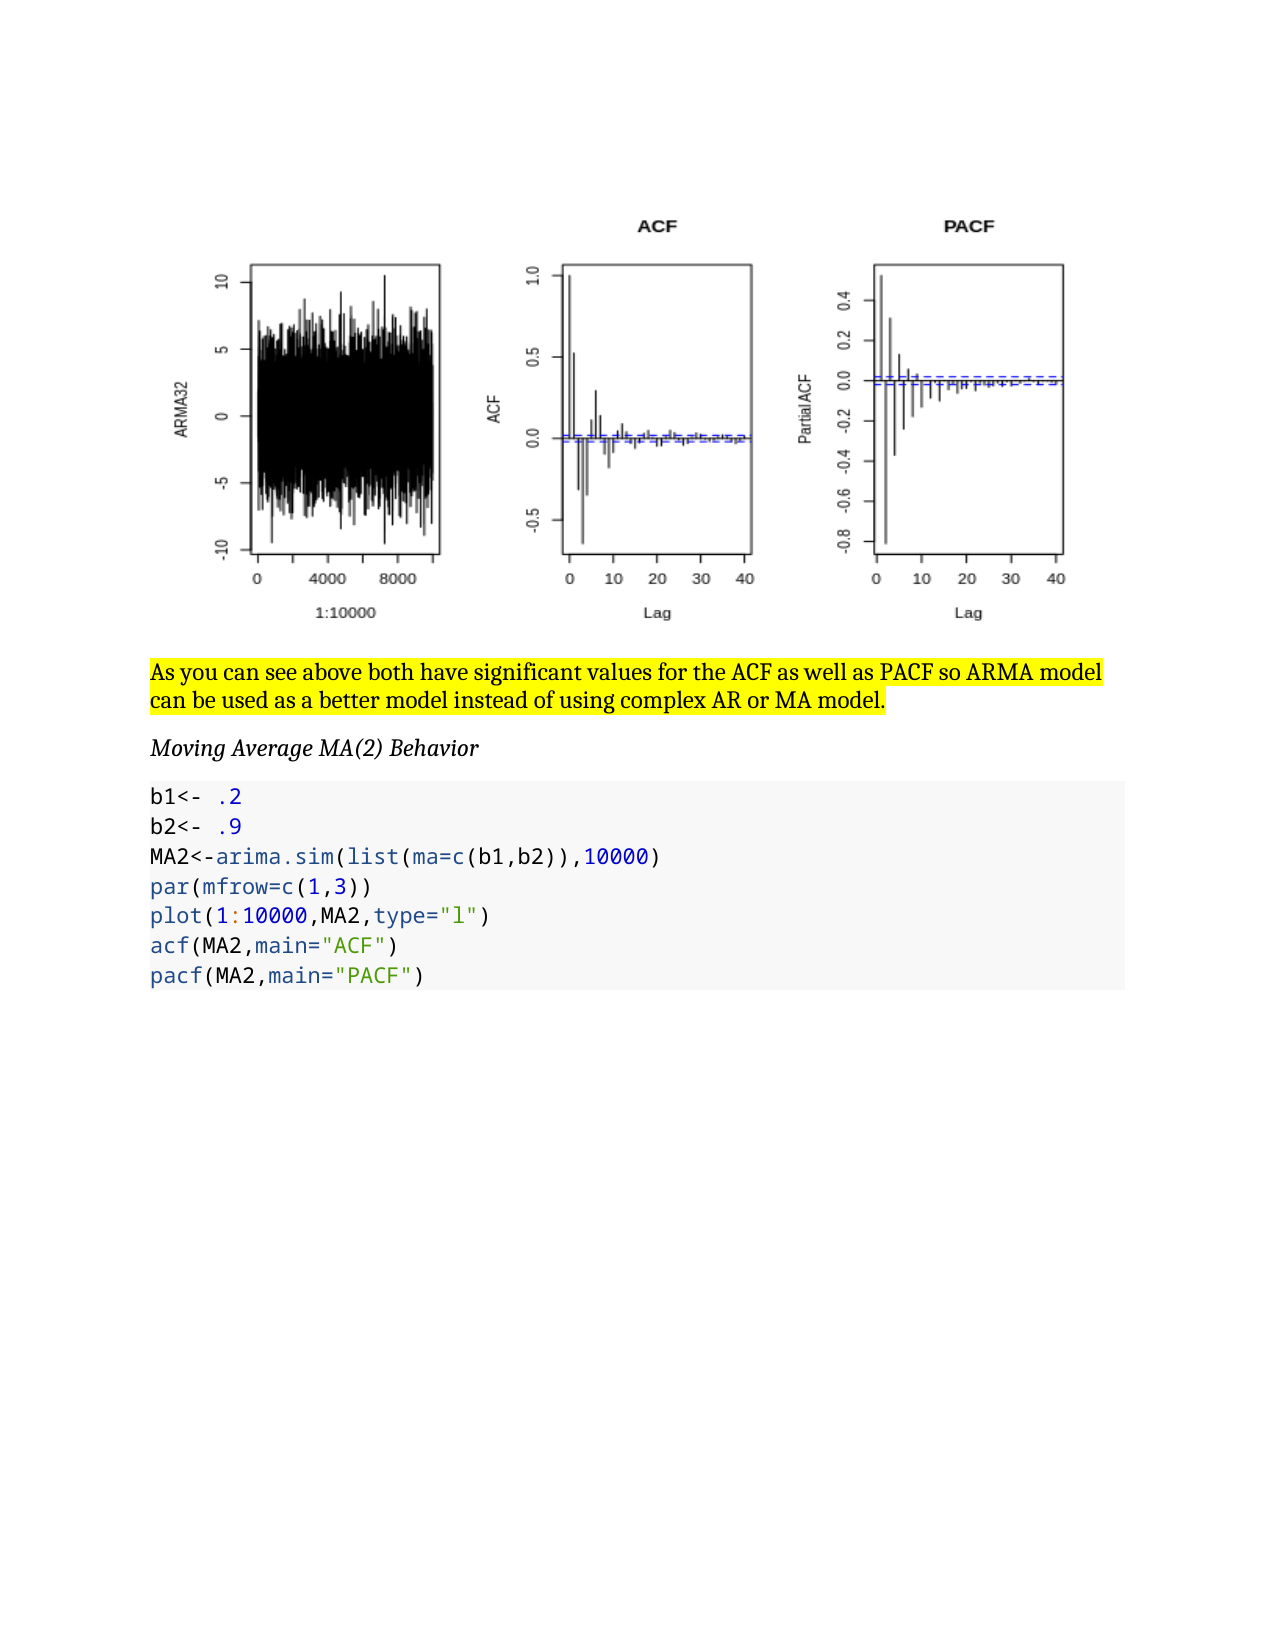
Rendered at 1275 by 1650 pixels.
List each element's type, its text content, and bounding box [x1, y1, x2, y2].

text b1<- .2 b2<- .9 MA2<-arima.sim(list(ma=c(b1,b2)),10000) par(mfrow=c(1,3)) plot(1:10000,MA2,type="l") acf(MA2,main="ACF") pacf(MA2,main="PACF") [242, 781, 1125, 990]
text Moving Average MA(2) Behavior [150, 734, 1125, 763]
picture [170, 197, 1105, 639]
text As you can see above both have significant values for the ACF as well as PACF so ARMA model can be used as a better model instead of using complex AR or MA model. [150, 197, 1125, 715]
